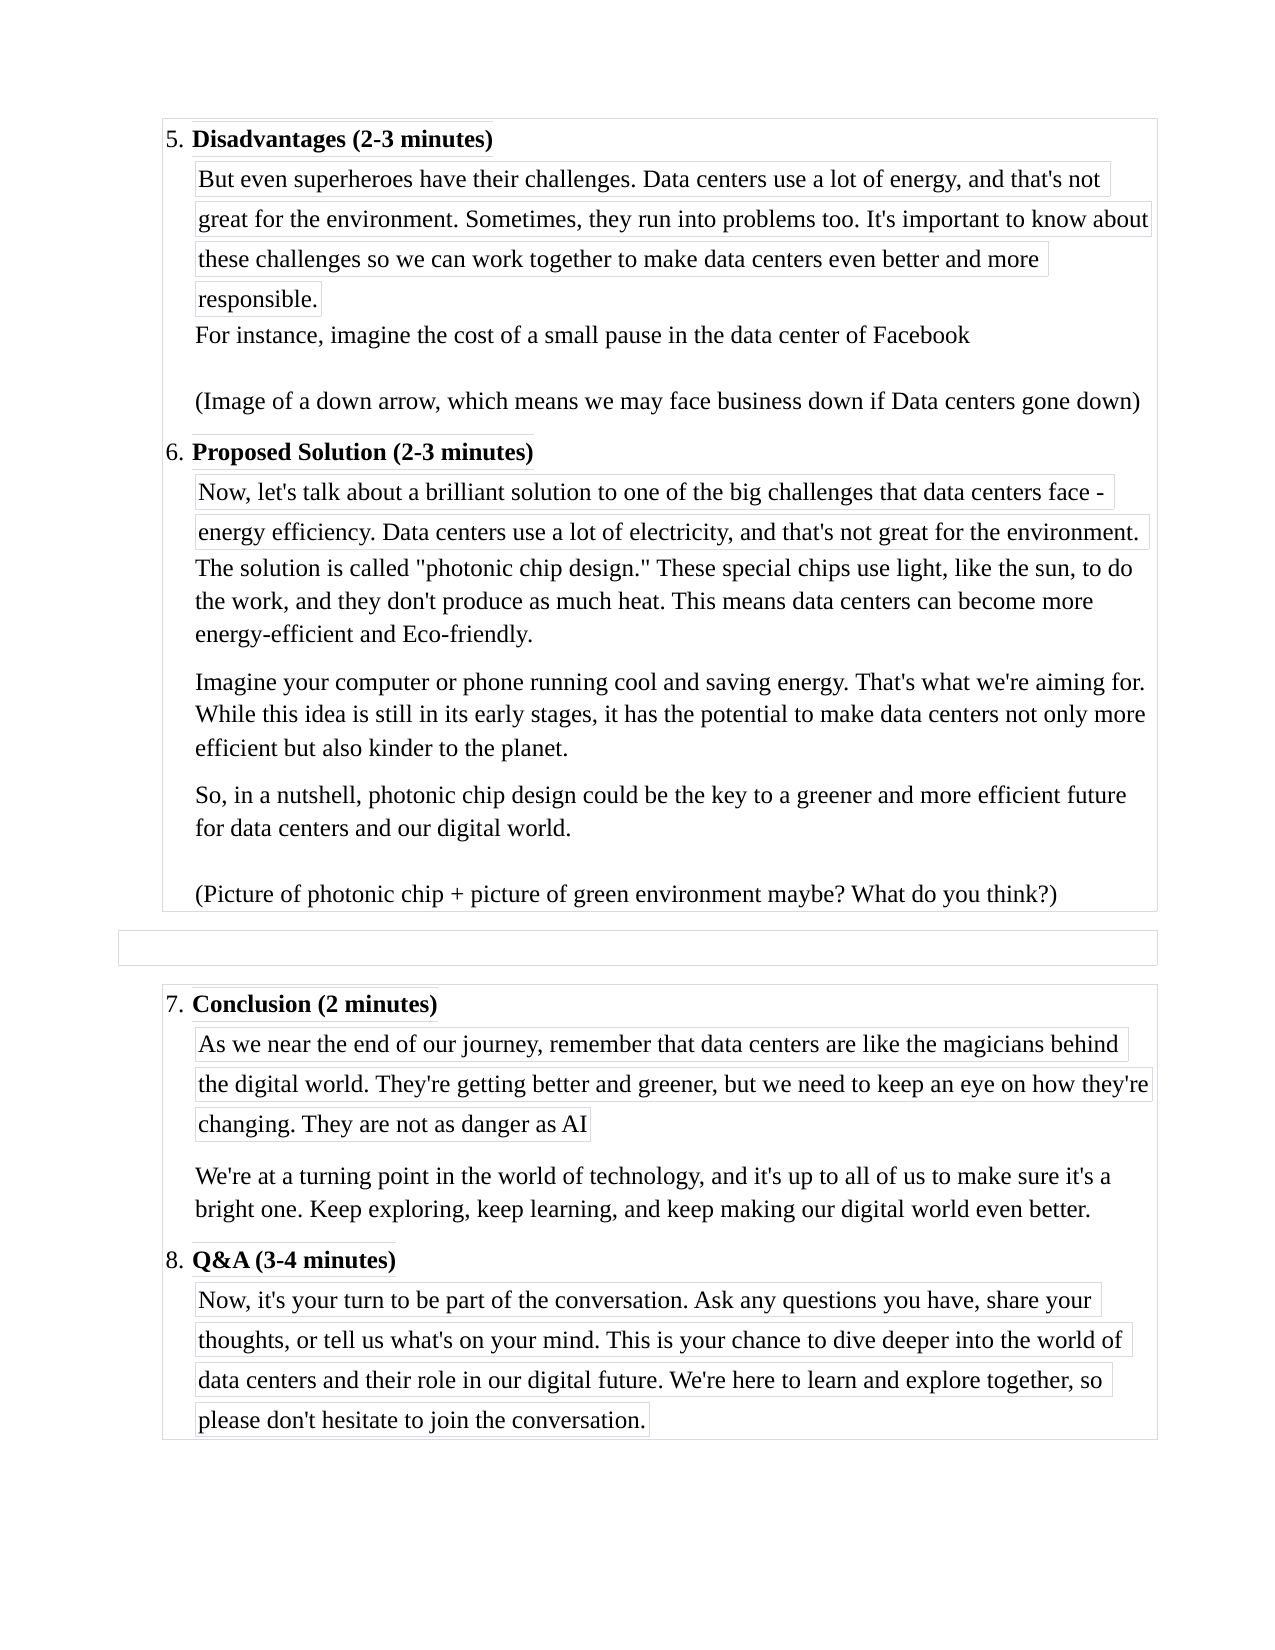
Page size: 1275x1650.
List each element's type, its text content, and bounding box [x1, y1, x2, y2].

list Q&A (3-4 minutes) Now, it's your turn to be part of the conversation. Ask any questions you have, share your thoughts, or tell us what's on your mind. This is your chance to dive deeper into the world of data centers and their role in our digital future. We're here to learn and explore together, so please don't hesitate to join the conversation. [163, 1239, 1157, 1439]
list We're at a turning point in the world of technology, and it's up to all of us to make sure it's a bright one. Keep exploring, keep learning, and keep making our digital world even better. [163, 1158, 1157, 1223]
list Proposed Solution (2-3 minutes) Now, let's talk about a brilliant solution to one of the big challenges that data centers face - energy efficiency. Data centers use a lot of electricity, and that's not great for the environment. The solution is called "photonic chip design." These special chips use light, like the sun, to do the work, and they don't produce as much heat. This means data centers can become more energy-efficient and Eco-friendly. [163, 431, 1157, 648]
list Imagine your computer or phone running cool and saving energy. That's what we're aiming for. While this idea is still in its early stages, it has the potential to make data centers not only more efficient but also kinder to the planet. [163, 663, 1157, 761]
list Conclusion (2 minutes) As we near the end of our journey, remember that data centers are like the magicians behind the digital world. They're getting better and greener, but we need to keep an eye on how they're changing. They are not as danger as AI [163, 985, 1157, 1141]
list So, in a nutshell, photonic chip design could be the key to a greener and more efficient future for data centers and our digital world. (Picture of photonic chip + picture of green environment maybe? What do you think?) [163, 777, 1157, 911]
list Disadvantages (2-3 minutes) But even superheroes have their challenges. Data centers use a lot of energy, and that's not great for the environment. Sometimes, they run into problems too. It's important to know about these challenges so we can work together to make data centers even better and more responsible. For instance, imagine the cost of a small pause in the data center of Facebook (Image of a down arrow, which means we may face business down if Data centers gone down) [163, 119, 1157, 415]
